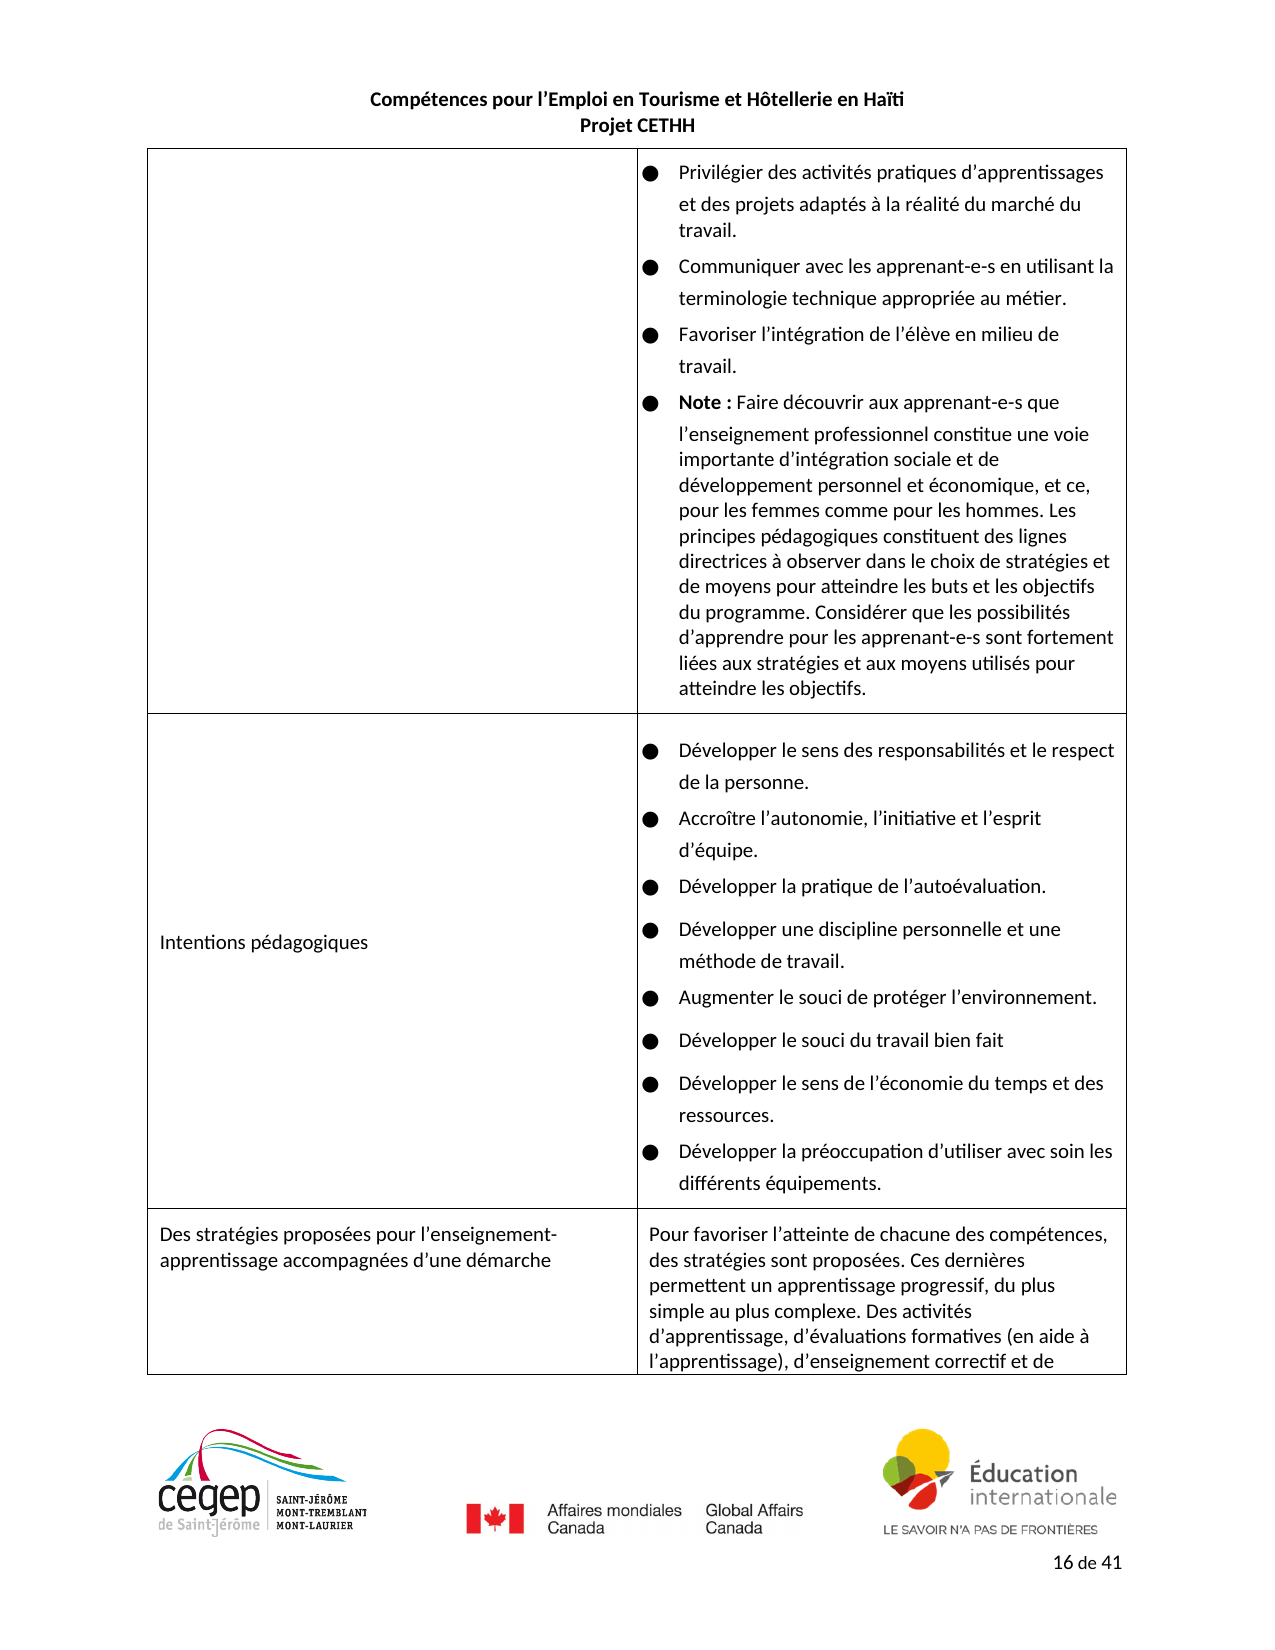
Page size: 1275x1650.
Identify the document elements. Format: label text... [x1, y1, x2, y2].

table_cell Développer le sens des responsabilités et le respect de la personne. Accroître l’autonomie, l’initiative et l’esprit d’équipe. Développer la pratique de l’autoévaluation. Développer une discipline personnelle et une méthode de travail. Augmenter le souci de protéger l’environnement. Développer le souci du travail bien fait Développer le sens de l’économie du temps et des ressources. Développer la préoccupation d’utiliser avec soin les différents équipements. [638, 714, 1126, 1208]
table_cell Intentions pédagogiques [148, 714, 637, 1208]
picture [882, 1428, 1117, 1537]
table_cell Des stratégies proposées pour l’enseignement- apprentissage accompagnées d’une démarche [148, 1209, 637, 1374]
table_cell Faire participer activement les apprenant-e-s et les rendre responsables de leurs apprentissages. Tenir compte du rythme et de la façon d’apprendre de chaque apprenant-e. Prendre en considération et réinvestir les acquis scolaires et expérimentaux de l’apprenant-e. Favoriser le renforcement et l’intégration des apprentissages. Privilégier des activités pratiques d’apprentissages et des projets adaptés à la réalité du marché du travail. Communiquer avec les apprenant-e-s en utilisant la terminologie technique appropriée au métier. Favoriser l’intégration de l’élève en milieu de travail. Note : Faire découvrir aux apprenant-e-s que l’enseignement professionnel constitue une voie importante d’intégration sociale et de développement personnel et économique, et ce, pour les femmes comme pour les hommes. Les principes pédagogiques constituent des lignes directrices à observer dans le choix de stratégies et de moyens pour atteindre les buts et les objectifs du programme. Considérer que les possibilités d’apprendre pour les apprenant-e-s sont fortement liées aux stratégies et aux moyens utilisés pour atteindre les objectifs. [638, 149, 1126, 713]
picture [158, 1429, 367, 1537]
picture [466, 1500, 803, 1537]
table_cell [148, 149, 637, 713]
table_cell Pour favoriser l’atteinte de chacune des compétences, des stratégies sont proposées. Ces dernières permettent un apprentissage progressif, du plus simple au plus complexe. Des activités d’apprentissage, d’évaluations formatives (en aide à l’apprentissage), d’enseignement correctif et de [638, 1209, 1126, 1374]
